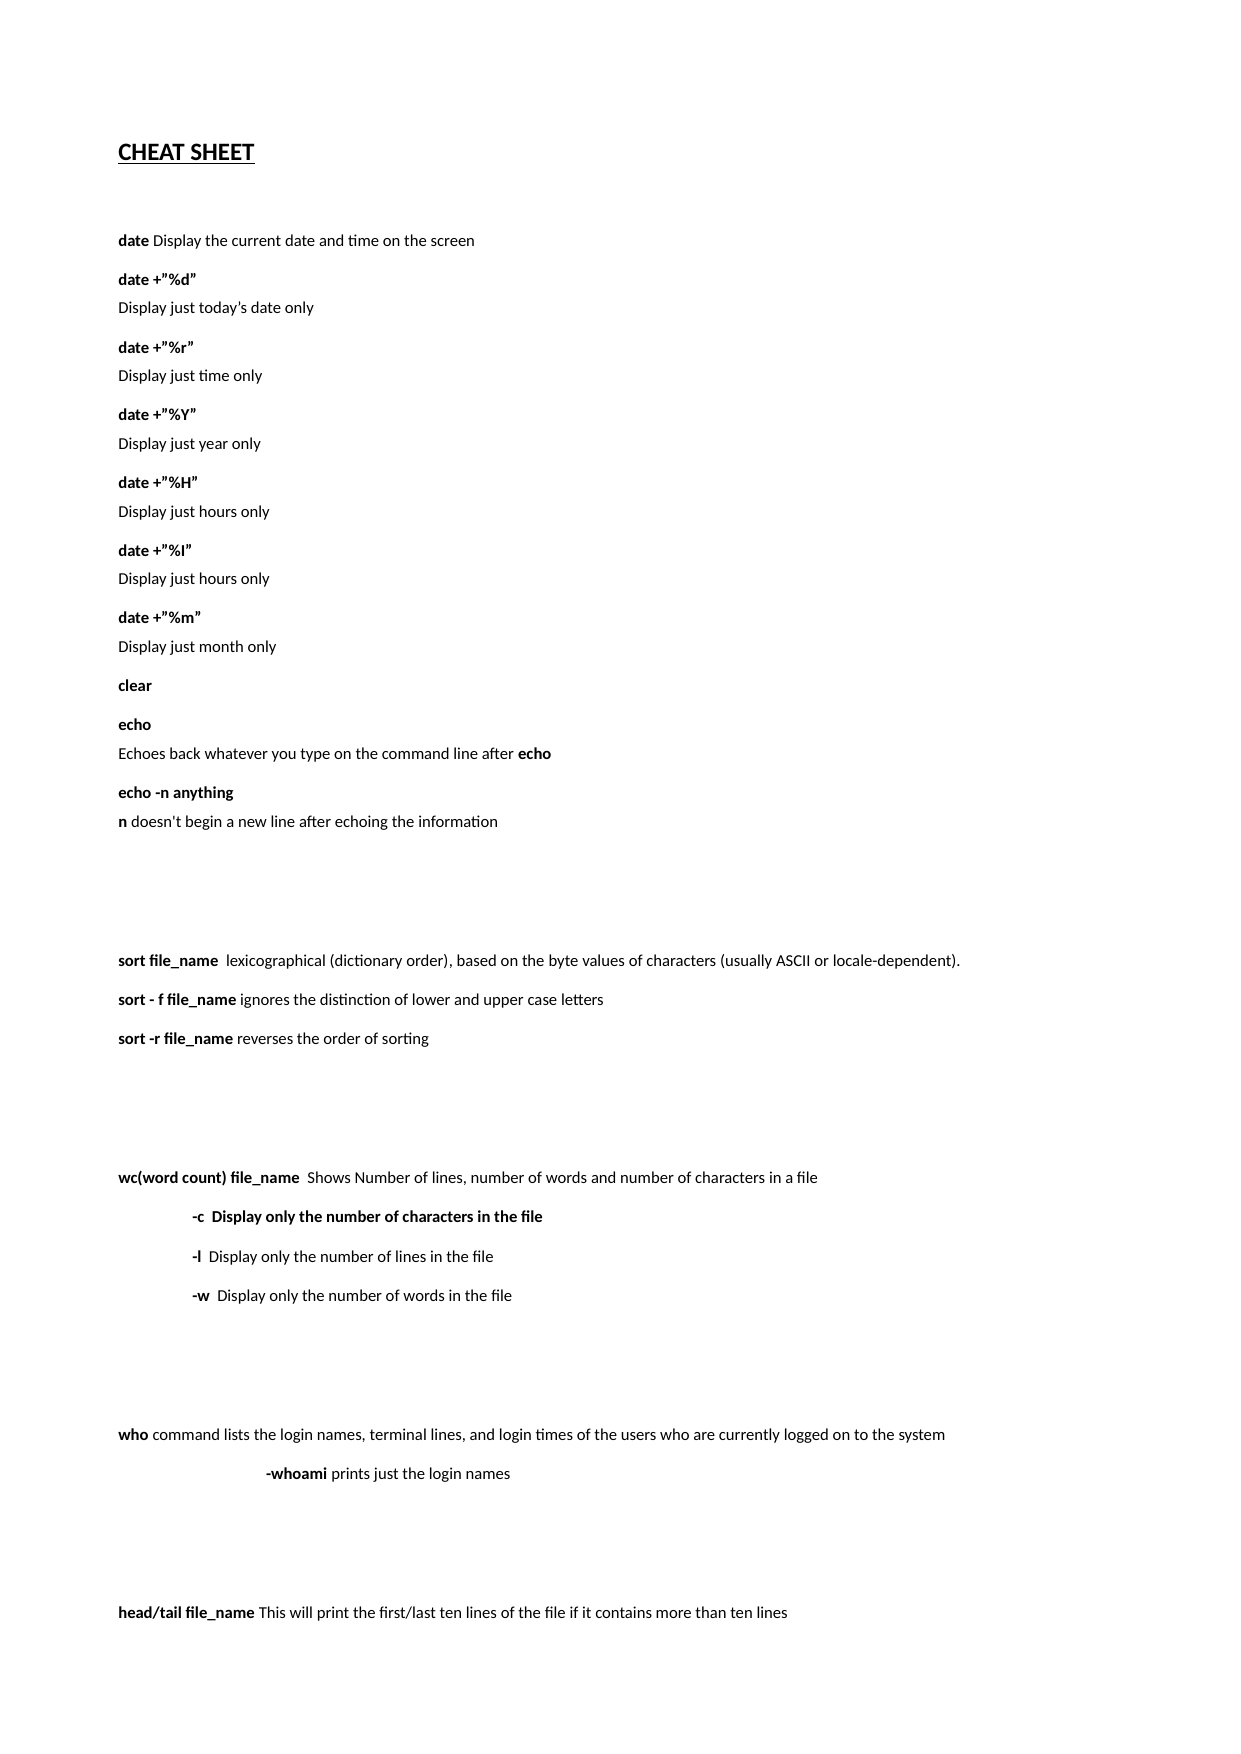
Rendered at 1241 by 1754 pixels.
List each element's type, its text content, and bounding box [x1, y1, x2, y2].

title sort file_name lexicographical (dictionary order), based on the byte values of characters (usually ASCII or locale-dependent). [118, 952, 1122, 970]
title Display just time only [118, 367, 1122, 385]
title head/tail file_name This will print the first/last ten lines of the file if it contains more than ten lines [118, 1604, 1122, 1622]
title echo -n anything [118, 784, 1122, 802]
title echo [118, 716, 1122, 734]
title date +”%H” [118, 474, 1122, 492]
title Echoes back whatever you type on the command line after echo [118, 745, 1122, 763]
title date Display the current date and time on the screen [118, 232, 1122, 250]
title -whoami prints just the login names [118, 1465, 1122, 1483]
title date +”%Y” [118, 406, 1122, 424]
title CHEAT SHEET [118, 139, 1122, 166]
title date +”%r” [118, 338, 1122, 357]
title Display just year only [118, 435, 1122, 453]
title Display just month only [118, 638, 1122, 656]
title who command lists the login names, terminal lines, and login times of the users who are currently logged on to the system [118, 1426, 1122, 1444]
title -l Display only the number of lines in the file [118, 1247, 1122, 1266]
title -c Display only the number of characters in the file [118, 1208, 1122, 1227]
title clear [118, 677, 1122, 695]
title sort -r file_name reverses the order of sorting [118, 1030, 1122, 1048]
title date +”%I” [118, 542, 1122, 560]
title Display just today’s date only [118, 299, 1122, 318]
title Display just hours only [118, 502, 1122, 521]
title date +”%m” [118, 609, 1122, 627]
title sort - f file_name ignores the distinction of lower and upper case letters [118, 991, 1122, 1009]
title -w Display only the number of words in the file [118, 1286, 1122, 1305]
title wc(word count) file_name Shows Number of lines, number of words and number of characters in a file [118, 1169, 1122, 1187]
title date +”%d” [118, 271, 1122, 289]
title Display just hours only [118, 570, 1122, 588]
title n doesn't begin a new line after echoing the information [118, 812, 1122, 831]
